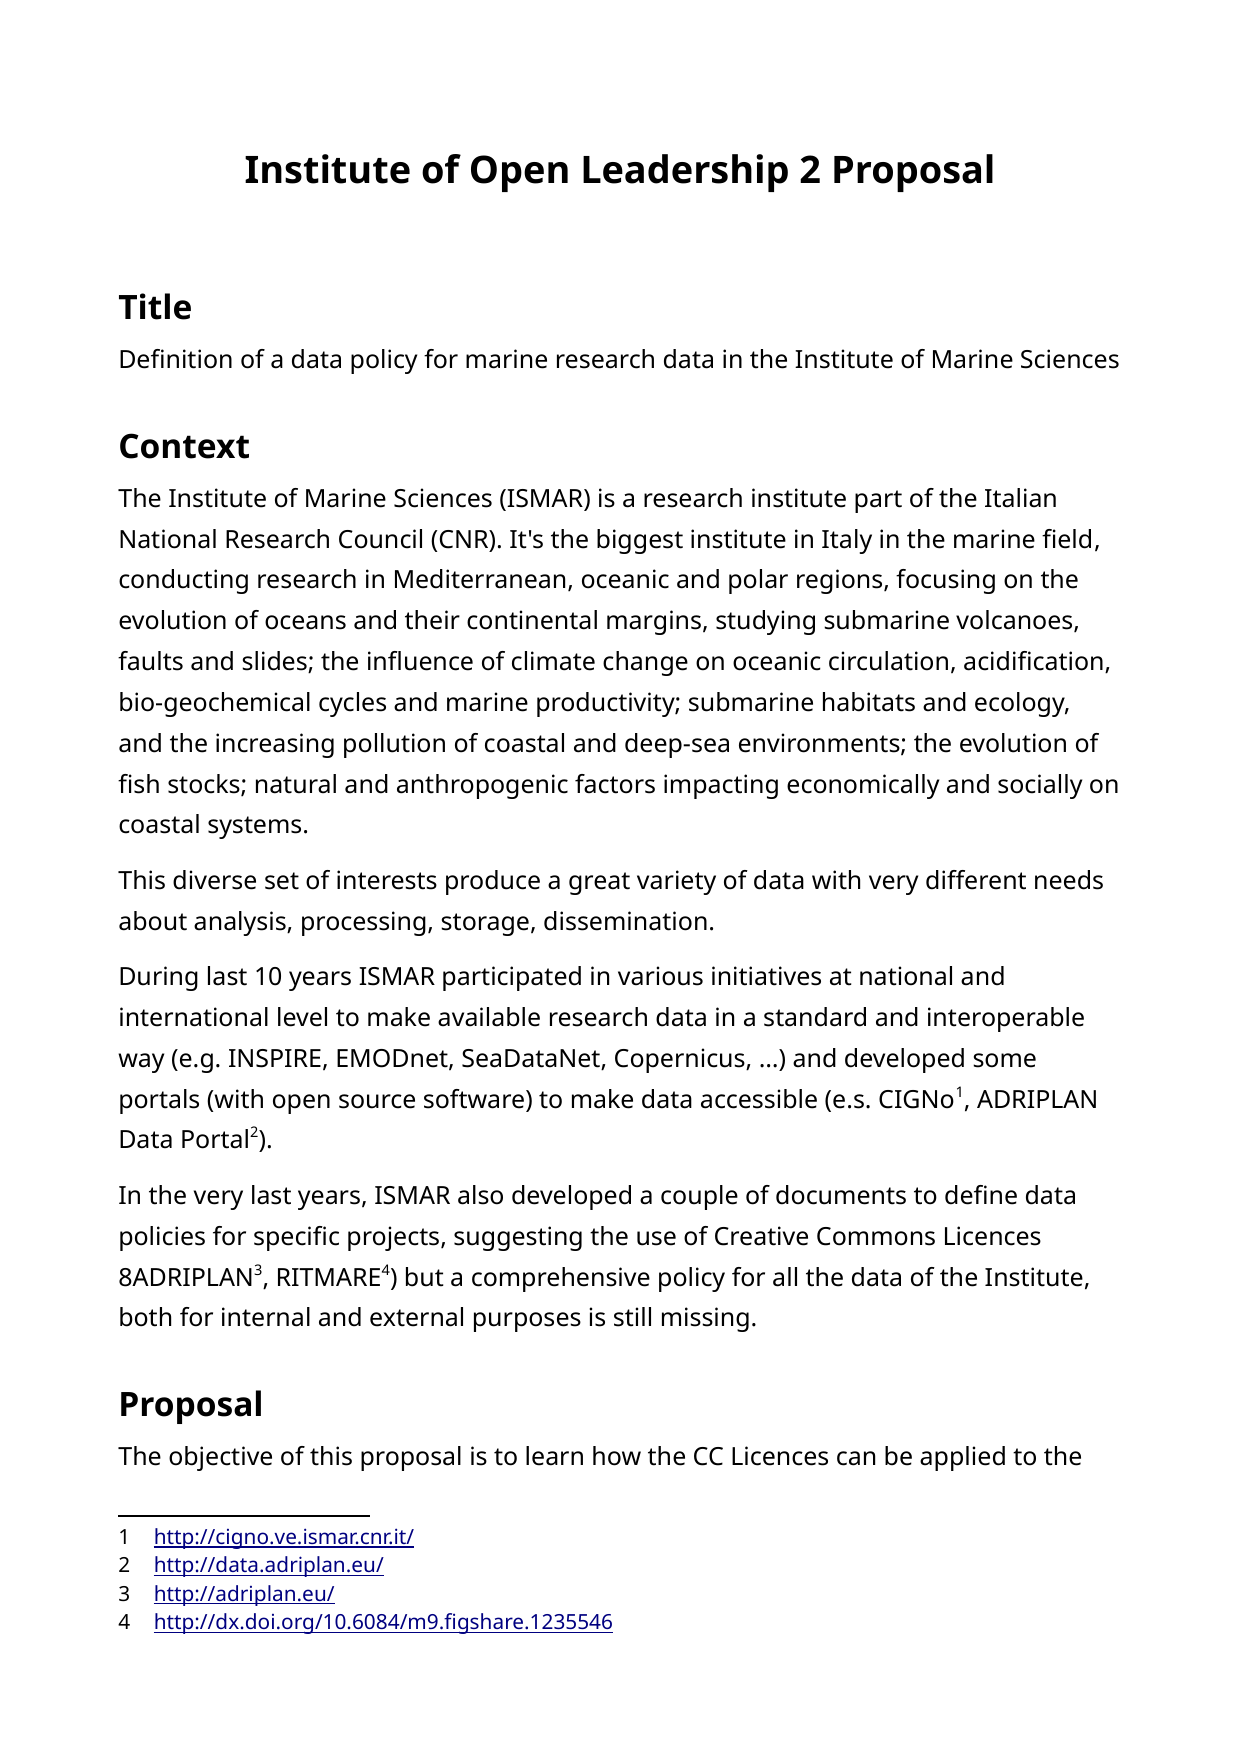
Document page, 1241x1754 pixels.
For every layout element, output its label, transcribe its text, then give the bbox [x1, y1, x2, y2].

text The Institute of Marine Sciences (ISMAR) is a research institute part of the Italian National Research Council (CNR). It's the biggest institute in Italy in the marine field, conducting research in Mediterranean, oceanic and polar regions, focusing on the evolution of oceans and their continental margins, studying submarine volcanoes, faults and slides; the influence of climate change on oceanic circulation, acidification, bio-geochemical cycles and marine productivity; submarine habitats and ecology, and the increasing pollution of coastal and deep-sea environments; the evolution of fish stocks; natural and anthropogenic factors impacting economically and socially on coastal systems. [118, 480, 1122, 841]
subtitle Context [118, 422, 1122, 468]
text http://dx.doi.org/10.6084/m9.figshare.1235546 [118, 1607, 1122, 1636]
text http://data.adriplan.eu/ [118, 1551, 1122, 1579]
subtitle Institute of Open Leadership 2 Proposal [118, 143, 1122, 195]
text http://cigno.ve.ismar.cnr.it/ [118, 1522, 1122, 1551]
text During last 10 years ISMAR participated in various initiatives at national and international level to make available research data in a standard and interoperable way (e.g. INSPIRE, EMODnet, SeaDataNet, Copernicus, …) and developed some portals (with open source software) to make data accessible (e.s. CIGNo, ADRIPLAN Data Portal). [118, 959, 1122, 1156]
text Definition of a data policy for marine research data in the Institute of Marine Sciences [118, 342, 1122, 376]
text In the very last years, ISMAR also developed a couple of documents to define data policies for specific projects, suggesting the use of Creative Commons Licences 8ADRIPLAN, RITMARE) but a comprehensive policy for all the data of the Institute, both for internal and external purposes is still missing. [118, 1177, 1122, 1334]
subtitle Title [118, 283, 1122, 329]
text This diverse set of interests produce a great variety of data with very different needs about analysis, processing, storage, dissemination. [118, 862, 1122, 937]
text The objective of this proposal is to learn how the CC Licences can be applied to the [118, 1439, 1122, 1473]
subtitle Proposal [118, 1380, 1122, 1426]
text http://adriplan.eu/ [118, 1579, 1122, 1607]
